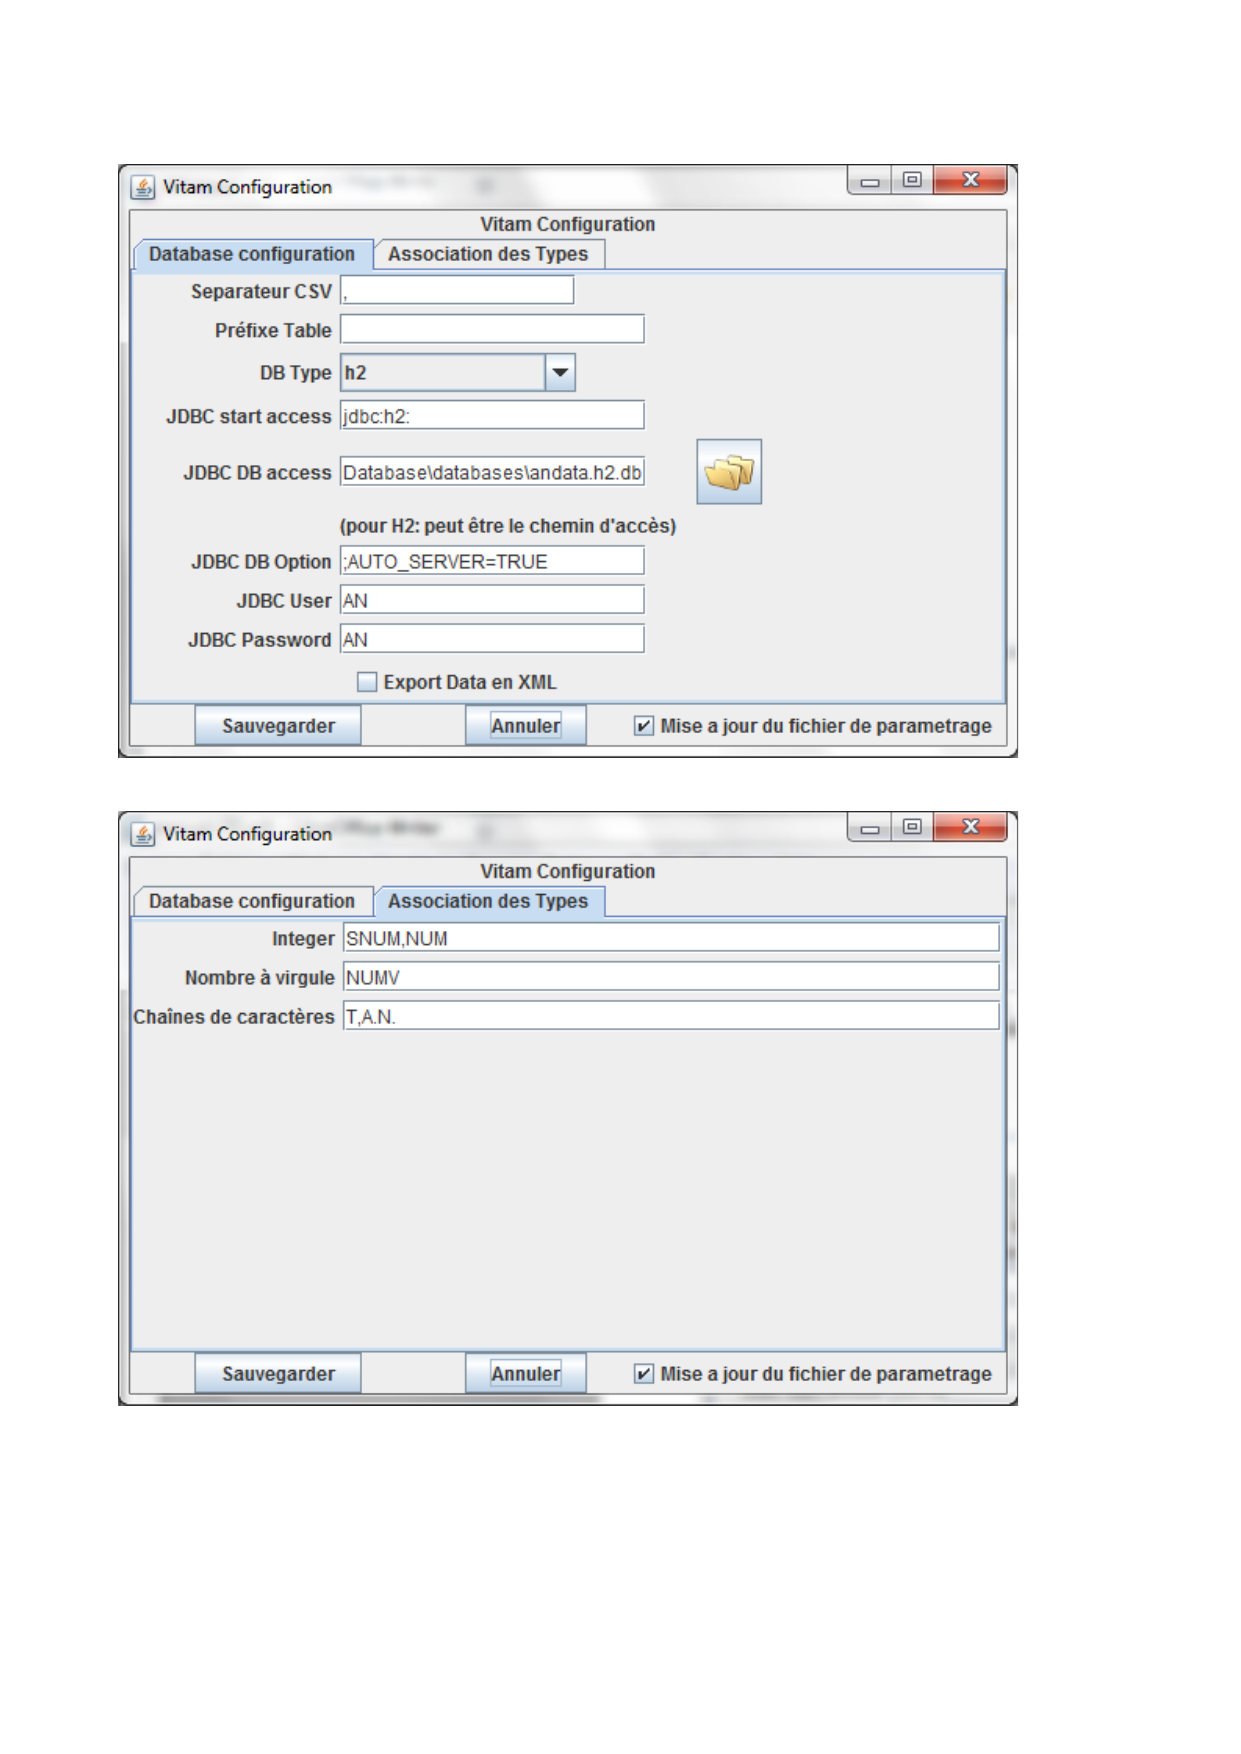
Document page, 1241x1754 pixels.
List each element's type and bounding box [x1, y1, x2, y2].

picture [118, 811, 1019, 1406]
picture [118, 164, 1019, 758]
